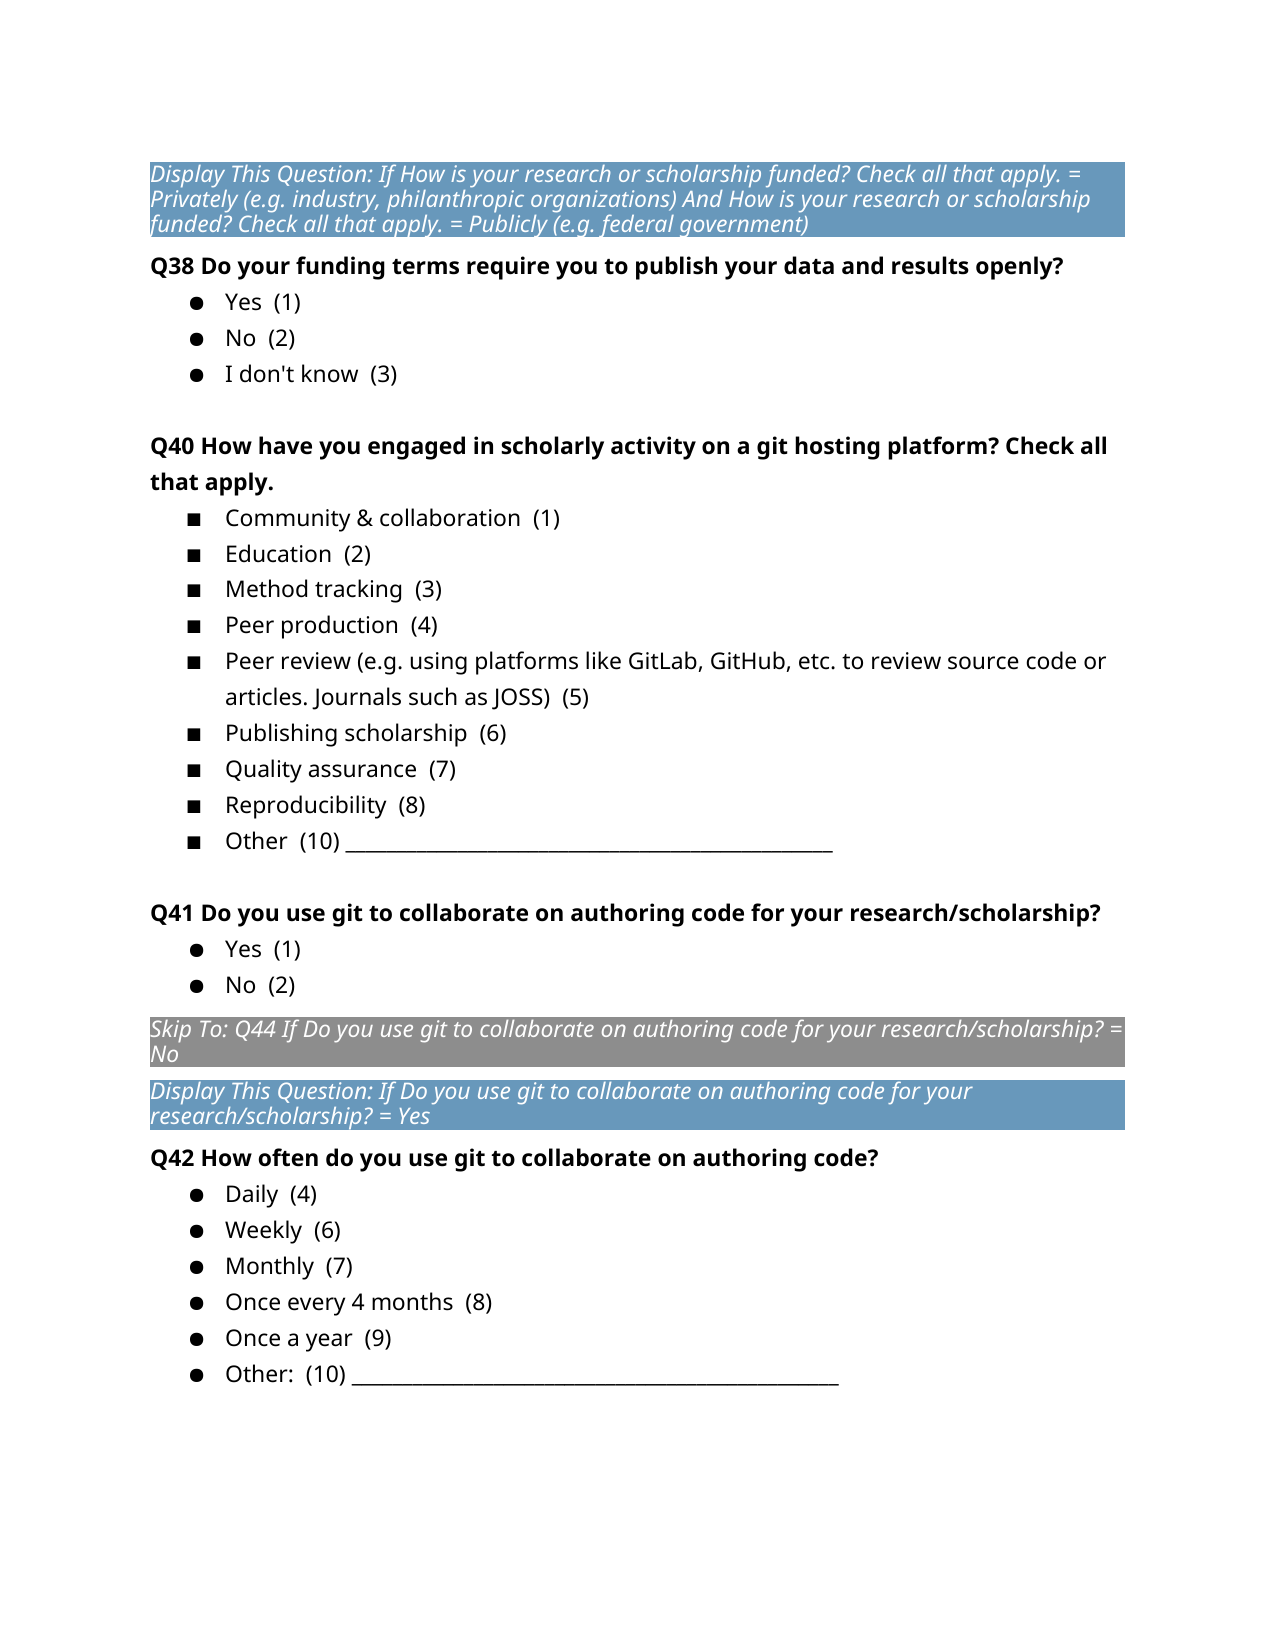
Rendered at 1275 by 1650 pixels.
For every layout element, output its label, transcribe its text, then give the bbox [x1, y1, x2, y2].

list Yes (1) [187, 286, 1125, 317]
list No (2) [187, 969, 1125, 1000]
list Quality assurance (7) [187, 753, 1125, 784]
text Q41 Do you use git to collaborate on authoring code for your research/scholarship? [150, 897, 1125, 928]
list Other: (10) ________________________________________________ [187, 1358, 1125, 1389]
list Other (10) ________________________________________________ [187, 825, 1125, 856]
text Display This Question: If How is your research or scholarship funded? Check all that apply. = Privately (e.g. industry, philanthropic organizations) And How is your research or scholarship funded? Check all that apply. = Publicly (e.g. federal government) [150, 162, 1125, 237]
list Peer production (4) [187, 609, 1125, 641]
list Peer review (e.g. using platforms like GitLab, GitHub, etc. to review source code or articles. Journals such as JOSS) (5) [187, 645, 1125, 712]
text Skip To: Q44 If Do you use git to collaborate on authoring code for your research/scholarship? = No [150, 1017, 1125, 1067]
list Daily (4) [187, 1178, 1125, 1209]
list Once a year (9) [187, 1322, 1125, 1353]
list Education (2) [187, 537, 1125, 569]
list Once every 4 months (8) [187, 1286, 1125, 1317]
list Community & collaboration (1) [187, 502, 1125, 533]
list No (2) [187, 322, 1125, 353]
text Q40 How have you engaged in scholarly activity on a git hosting platform? Check all that apply. [150, 430, 1125, 497]
list Yes (1) [187, 933, 1125, 964]
list I don't know (3) [187, 358, 1125, 389]
list Weekly (6) [187, 1214, 1125, 1245]
text Q42 How often do you use git to collaborate on authoring code? [150, 1142, 1125, 1173]
text Q38 Do your funding terms require you to publish your data and results openly? [150, 250, 1125, 281]
list Reproducibility (8) [187, 789, 1125, 820]
text Display This Question: If Do you use git to collaborate on authoring code for your research/scholarship? = Yes [150, 1080, 1125, 1130]
list Monthly (7) [187, 1250, 1125, 1281]
list Publishing scholarship (6) [187, 717, 1125, 748]
list Method tracking (3) [187, 573, 1125, 605]
